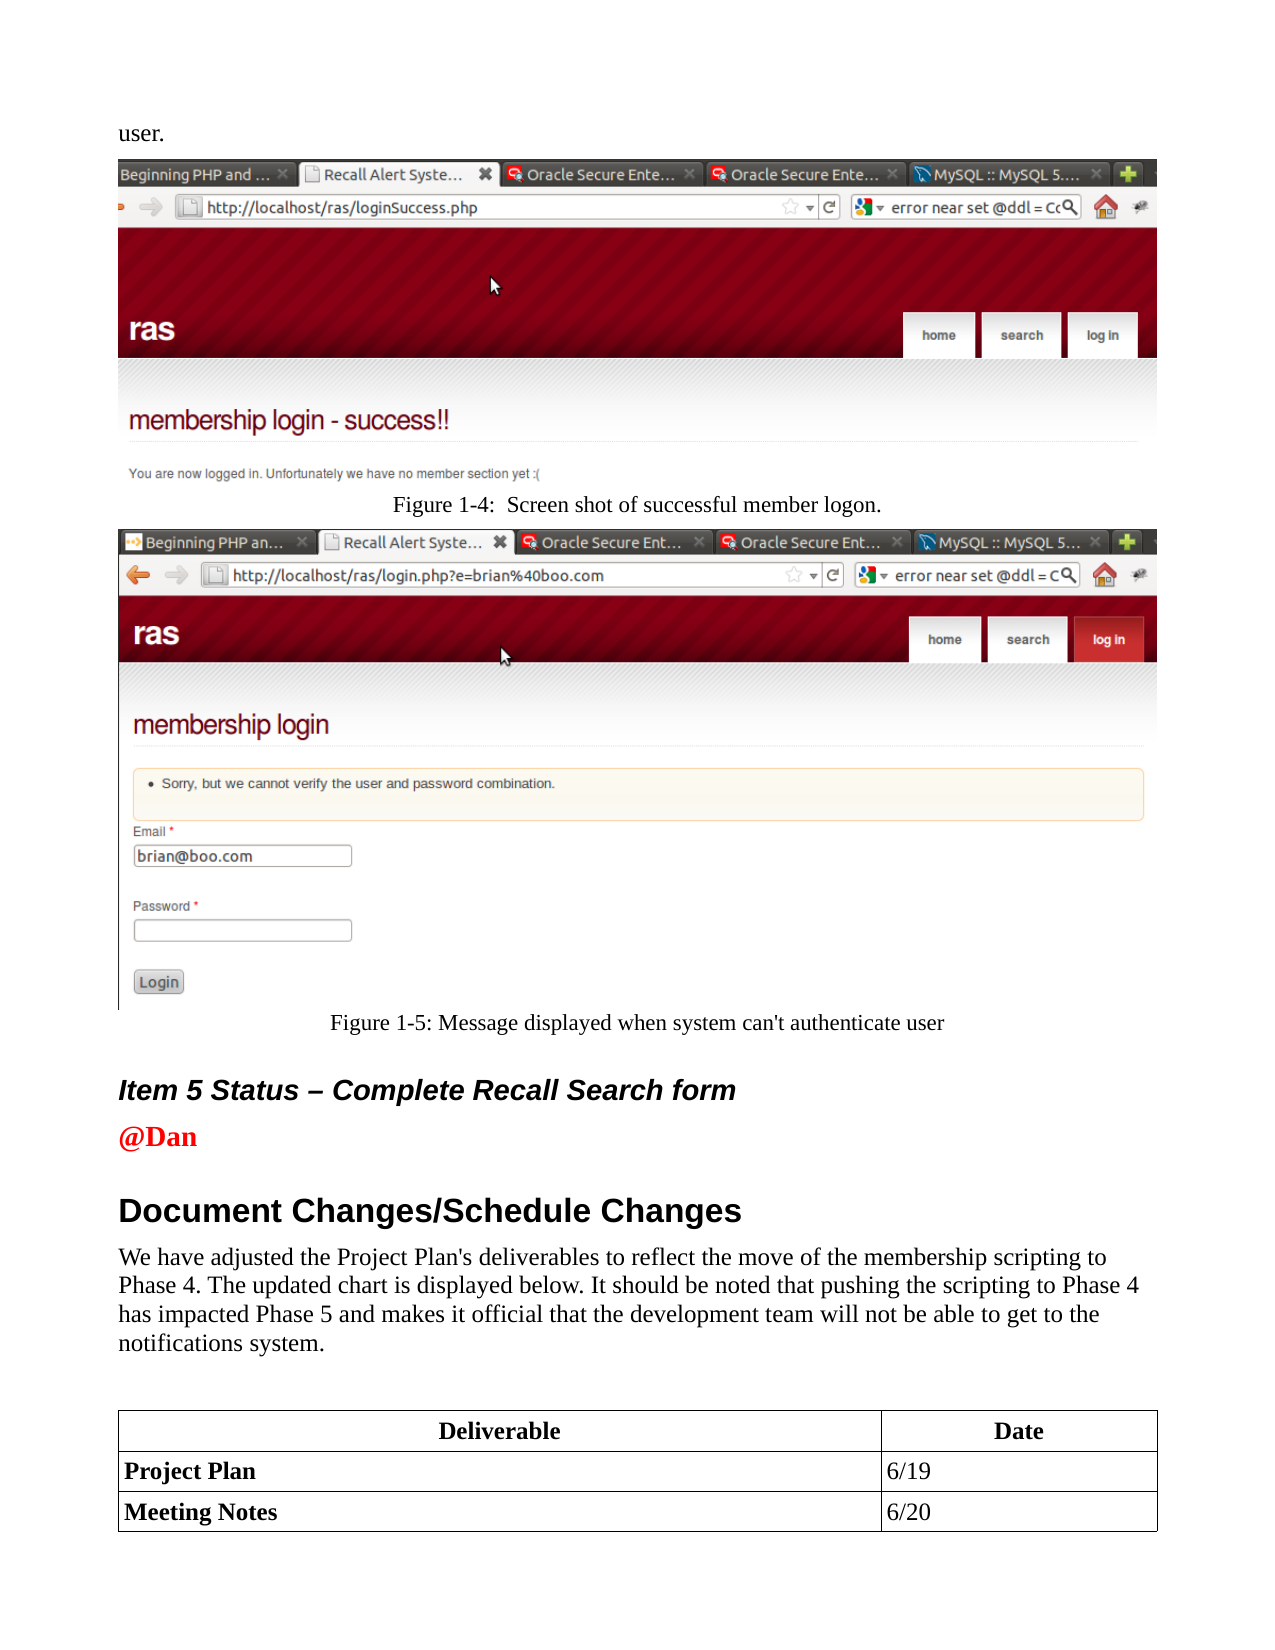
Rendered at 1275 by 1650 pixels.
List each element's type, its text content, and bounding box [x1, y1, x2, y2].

subtitle Item 5 Status – Complete Recall Search form [118, 1073, 1157, 1107]
table_header Deliverable [119, 1411, 881, 1451]
text user. [118, 118, 1157, 147]
text Figure 1-5: Message displayed when system can't authenticate user [118, 1010, 1157, 1036]
table_cell 6/20 [882, 1492, 1157, 1531]
text @Dan [118, 1119, 1157, 1153]
text We have adjusted the Project Plan's deliverables to reflect the move of the membership scripting to Phase 4. The updated chart is displayed below. It should be noted that pushing the scripting to Phase 4 has impacted Phase 5 and makes it official that the development team will not be able to get to the notifications system. [118, 1242, 1157, 1357]
subtitle Document Changes/Schedule Changes [118, 1190, 1157, 1229]
table_cell Meeting Notes [119, 1492, 881, 1531]
table_header Date [882, 1411, 1157, 1451]
table_cell Project Plan [119, 1452, 881, 1491]
table_cell 6/19 [882, 1452, 1157, 1491]
text Figure 1-4: Screen shot of successful member logon. [118, 491, 1157, 517]
picture [118, 159, 1157, 491]
picture [118, 529, 1157, 1010]
